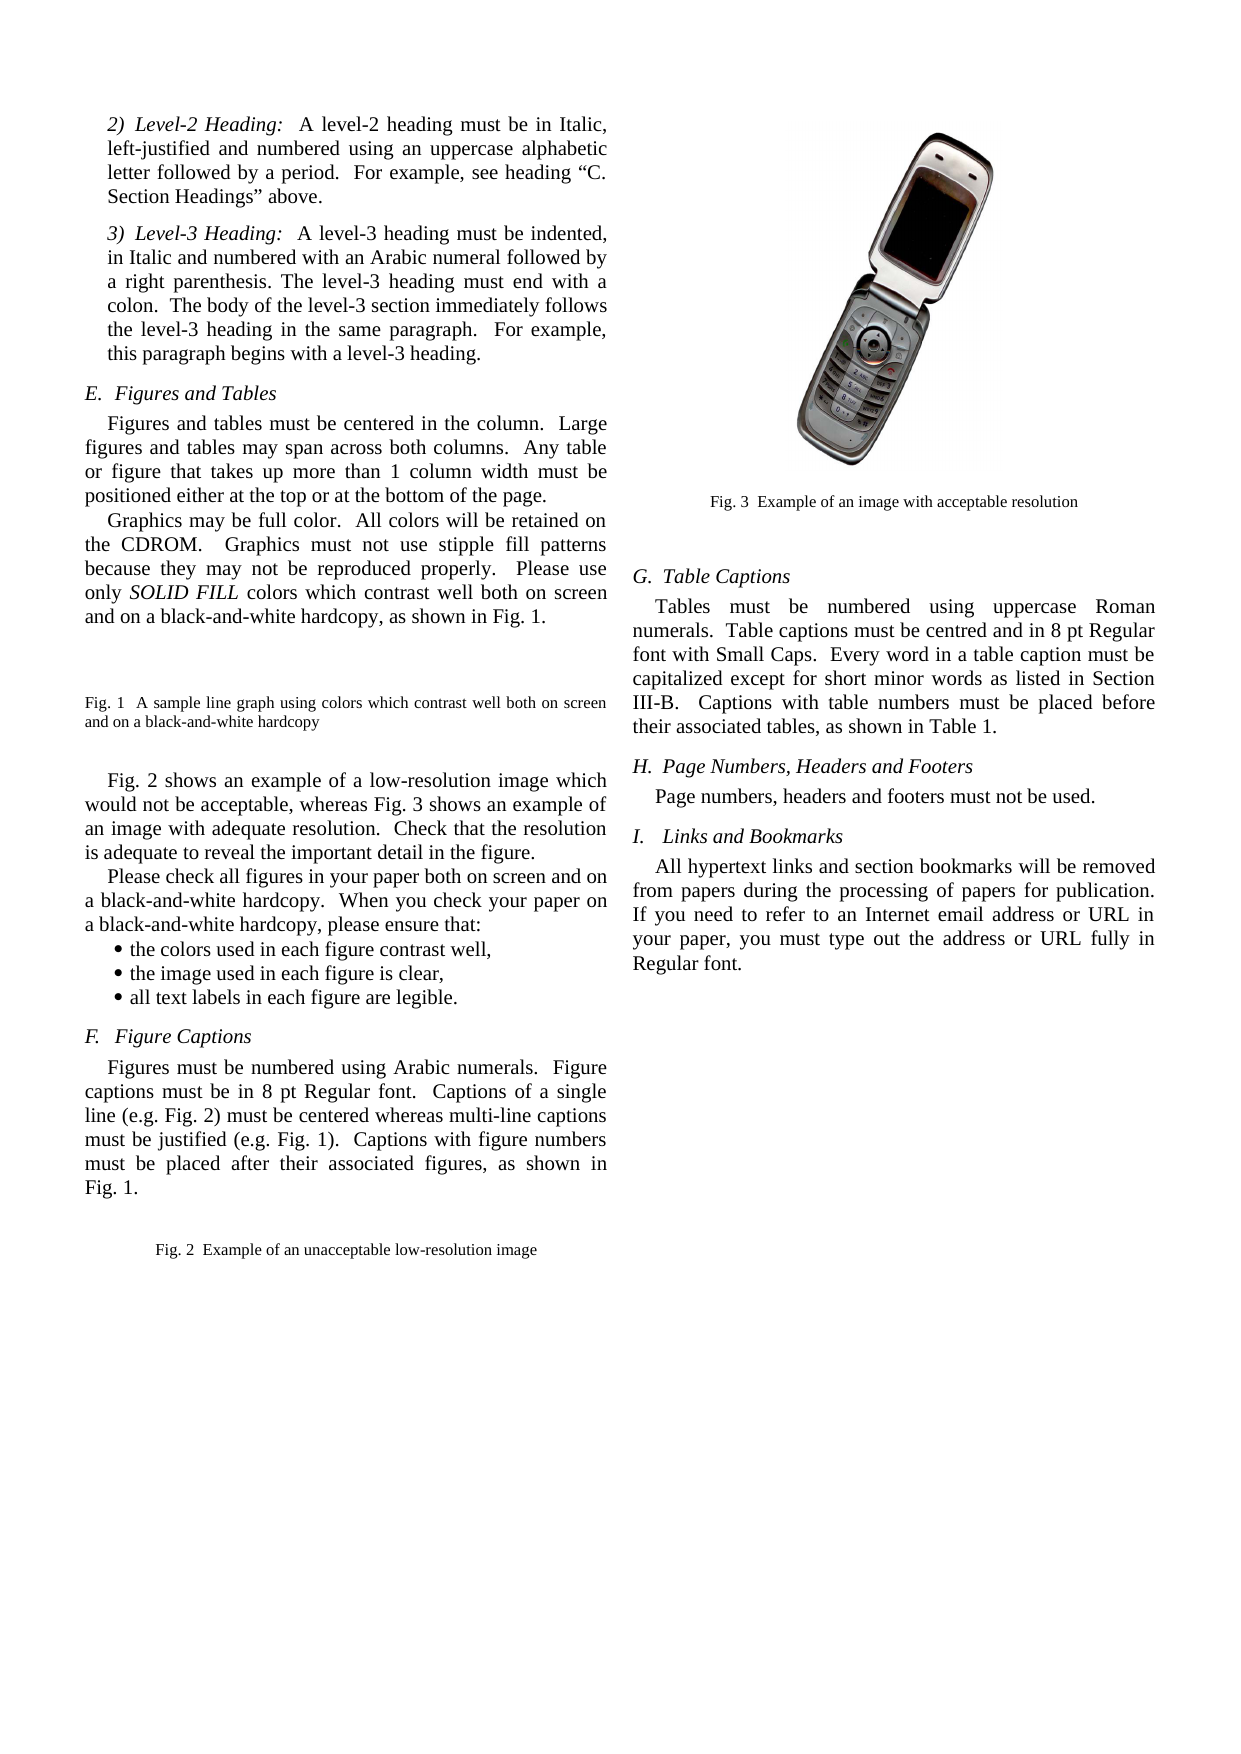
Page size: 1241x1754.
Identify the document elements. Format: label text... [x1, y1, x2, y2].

subtitle Figure Captions [84, 1024, 608, 1048]
subtitle Links and Bookmarks [632, 824, 1156, 848]
text All hypertext links and section bookmarks will be removed from papers during the processing of papers for publication. If you need to refer to an Internet email address or URL in your paper, you must type out the address or URL fully in Regular font. [632, 854, 1156, 974]
subtitle Page Numbers, Headers and Footers [632, 754, 1156, 778]
text Page numbers, headers and footers must not be used. [632, 784, 1156, 808]
picture [785, 121, 1003, 471]
subtitle Level-3 Heading: A level-3 heading must be indented, in Italic and numbered with an Arabic numeral followed by a right parenthesis. The level-3 heading must end with a colon. The body of the level-3 section immediately follows the level-3 heading in the same paragraph. For example, this paragraph begins with a level-3 heading. [107, 221, 608, 365]
text Fig. 1 A sample line graph using colors which contrast well both on screen and on a black-and-white hardcopy [84, 693, 608, 731]
list the colors used in each figure contrast well, [114, 936, 608, 961]
text Fig. 2 Example of an unacceptable low-resolution image [84, 1240, 608, 1259]
text Fig. 3 Example of an image with acceptable resolution [632, 492, 1156, 511]
list the image used in each figure is clear, [114, 961, 608, 984]
subtitle Table Captions [632, 563, 1156, 588]
subtitle Figures and Tables [84, 381, 608, 405]
list all text labels in each figure are legible. [114, 984, 608, 1009]
text Figures must be numbered using Arabic numerals. Figure captions must be in 8 pt Regular font. Captions of a single line (e.g. Fig. 2) must be centered whereas multi-line captions must be justified (e.g. Fig. 1). Captions with figure numbers must be placed after their associated figures, as shown in Fig. 1. [84, 1054, 608, 1199]
subtitle Level-2 Heading: A level-2 heading must be in Italic, left-justified and numbered using an uppercase alphabetic letter followed by a period. For example, see heading “C. Section Headings” above. [107, 112, 608, 208]
text Figures and tables must be centered in the column. Large figures and tables may span across both columns. Any table or figure that takes up more than 1 column width must be positioned either at the top or at the bottom of the page. [84, 411, 608, 507]
text Graphics may be full color. All colors will be retained on the CDROM. Graphics must not use stipple fill patterns because they may not be reproduced properly. Please use only SOLID FILL colors which contrast well both on screen and on a black-and-white hardcopy, as shown in Fig. 1. [84, 507, 608, 628]
text Please check all figures in your paper both on screen and on a black-and-white hardcopy. When you check your paper on a black-and-white hardcopy, please ensure that: [84, 864, 608, 936]
text Tables must be numbered using uppercase Roman numerals. Table captions must be centred and in 8 pt Regular font with Small Caps. Every word in a table caption must be capitalized except for short minor words as listed in Section III-B. Captions with table numbers must be placed before their associated tables, as shown in Table 1. [632, 594, 1156, 738]
text Fig. 2 shows an example of a low-resolution image which would not be acceptable, whereas Fig. 3 shows an example of an image with adequate resolution. Check that the resolution is adequate to reveal the important detail in the figure. [84, 768, 608, 864]
